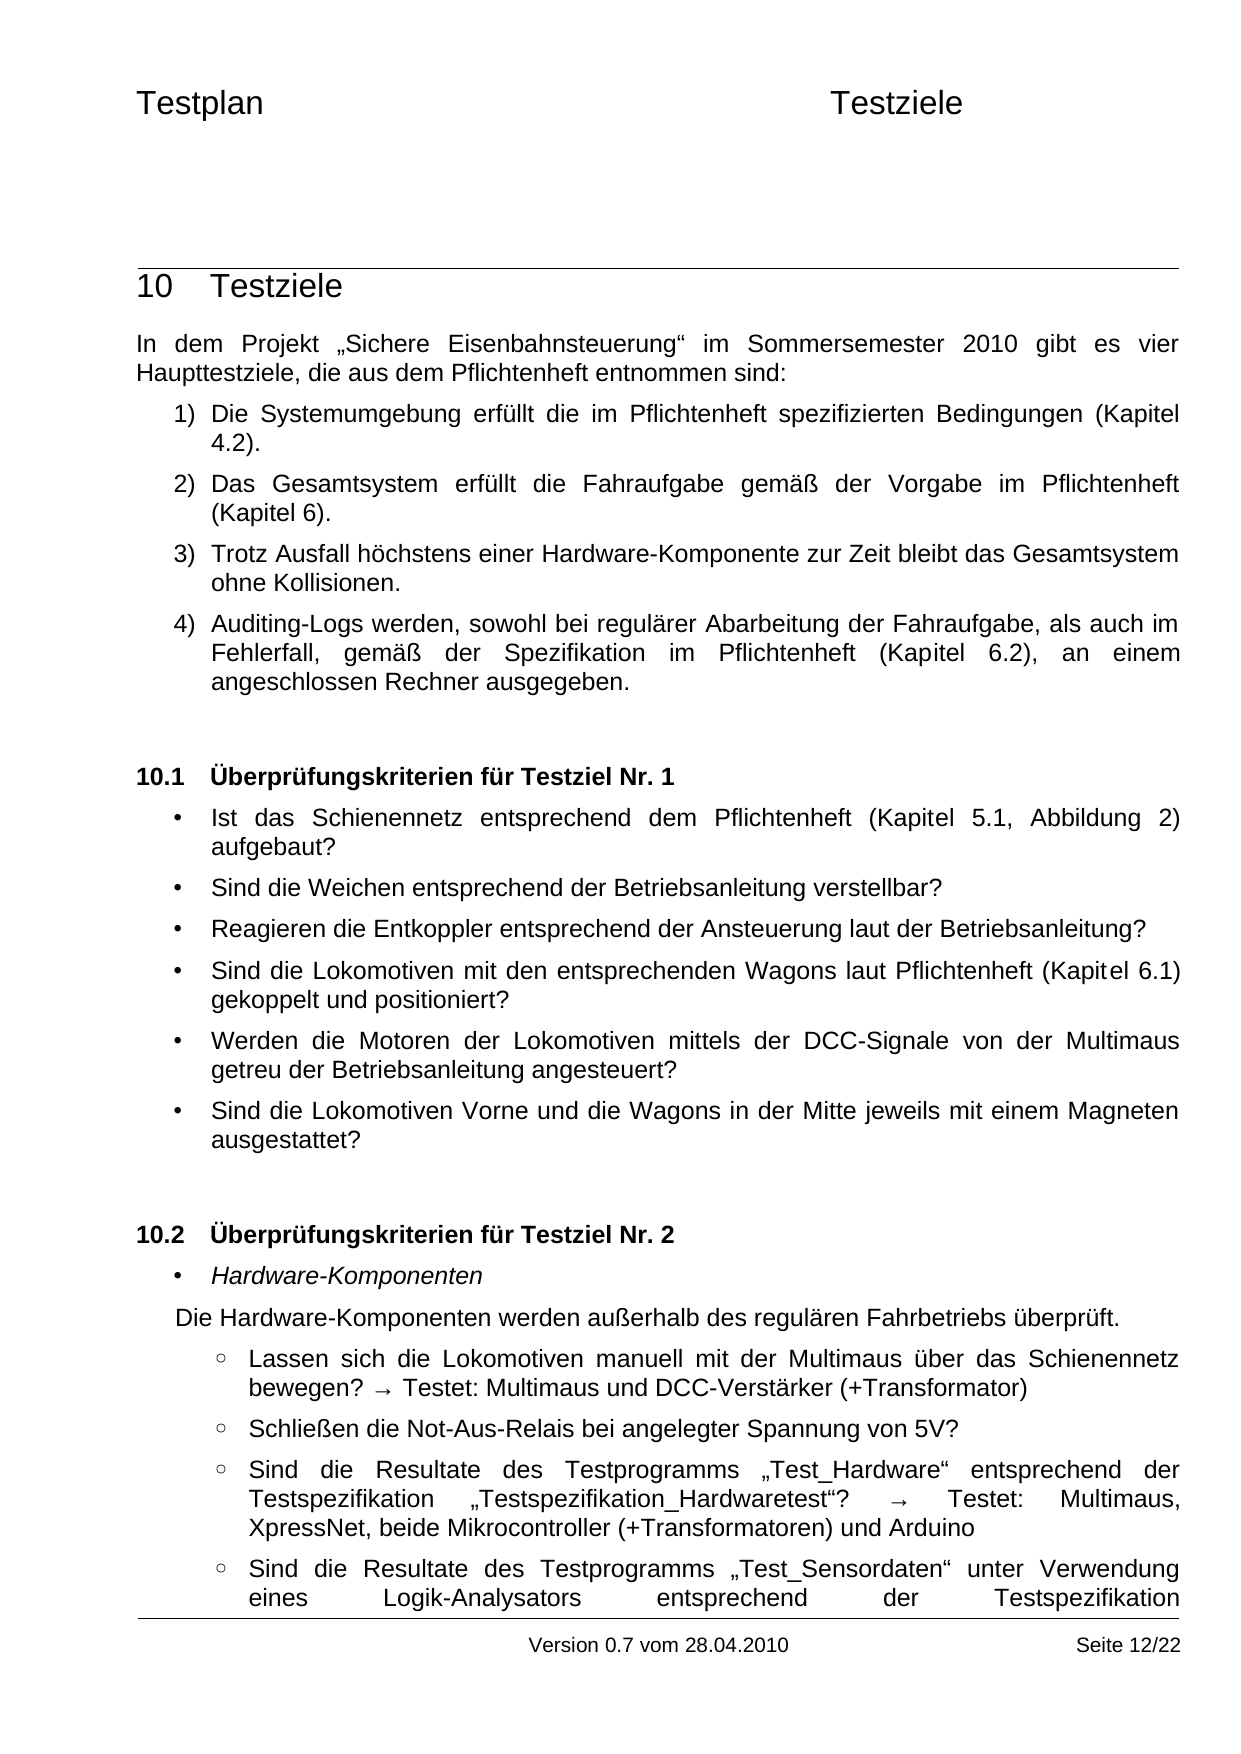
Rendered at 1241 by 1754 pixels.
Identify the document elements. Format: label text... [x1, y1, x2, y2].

list Sind die Resultate des Testprogramms „Test_Hardware“ entsprechend der Testspezifikation „Testspezifikation_Hardwaretest“? → Testet: Multimaus, XpressNet, beide Mikrocontroller (+Transformatoren) und Arduino [211, 1455, 1181, 1542]
list Trotz Ausfall höchstens einer Hardware-Komponente zur Zeit bleibt das Gesamtsystem ohne Kollisionen. [173, 539, 1181, 597]
list Sind die Weichen entsprechend der Betriebsanleitung verstellbar? [173, 873, 1181, 902]
list Ist das Schienennetz entsprechend dem Pflichtenheft (Kapitel 5.1, Abbildung 2) aufgebaut? [173, 803, 1181, 861]
list Lassen sich die Lokomotiven manuell mit der Multimaus über das Schienennetz bewegen? → Testet: Multimaus und DCC-Verstärker (+Transformator) [211, 1344, 1181, 1401]
list Sind die Resultate des Testprogramms „Test_Sensordaten“ unter Verwendung eines Logik-Analysators entsprechend der Testspezifikation „Testspezifikation_Sensordatentest“? → Testet: Hall-Sensoren und beide S88-Rückmeldemodule [211, 1554, 1181, 1612]
list Hardware-Komponenten [173, 1261, 1181, 1290]
list Schließen die Not-Aus-Relais bei angelegter Spannung von 5V? [211, 1414, 1181, 1443]
list Sind die Lokomotiven mit den entsprechenden Wagons laut Pflichtenheft (Kapitel 6.1) gekoppelt und positioniert? [173, 956, 1181, 1013]
list Auditing-Logs werden, sowohl bei regulärer Abarbeitung der Fahraufgabe, als auch im Fehlerfall, gemäß der Spezifikation im Pflichtenheft (Kapitel 6.2), an einem angeschlossen Rechner ausgegeben. [173, 609, 1181, 696]
text Die Hardware-Komponenten werden außerhalb des regulären Fahrbetriebs überprüft. [175, 1302, 1181, 1331]
list Die Systemumgebung erfüllt die im Pflichtenheft spezifizierten Bedingungen (Kapitel 4.2). [173, 399, 1181, 457]
subtitle Überprüfungskriterien für Testziel Nr. 1 [136, 762, 1181, 791]
subtitle Überprüfungskriterien für Testziel Nr. 2 [136, 1220, 1181, 1249]
list Sind die Lokomotiven Vorne und die Wagons in der Mitte jeweils mit einem Magneten ausgestattet? [173, 1096, 1181, 1154]
text In dem Projekt „Sichere Eisenbahnsteuerung“ im Sommersemester 2010 gibt es vier Haupttestziele, die aus dem Pflichtenheft entnommen sind: [136, 329, 1181, 387]
list Werden die Motoren der Lokomotiven mittels der DCC-Signale von der Multimaus getreu der Betriebsanleitung angesteuert? [173, 1026, 1181, 1083]
list Reagieren die Entkoppler entsprechend der Ansteuerung laut der Betriebsanleitung? [173, 914, 1181, 943]
list Das Gesamtsystem erfüllt die Fahraufgabe gemäß der Vorgabe im Pflichtenheft (Kapitel 6). [173, 469, 1181, 527]
subtitle Testziele [136, 289, 1181, 304]
